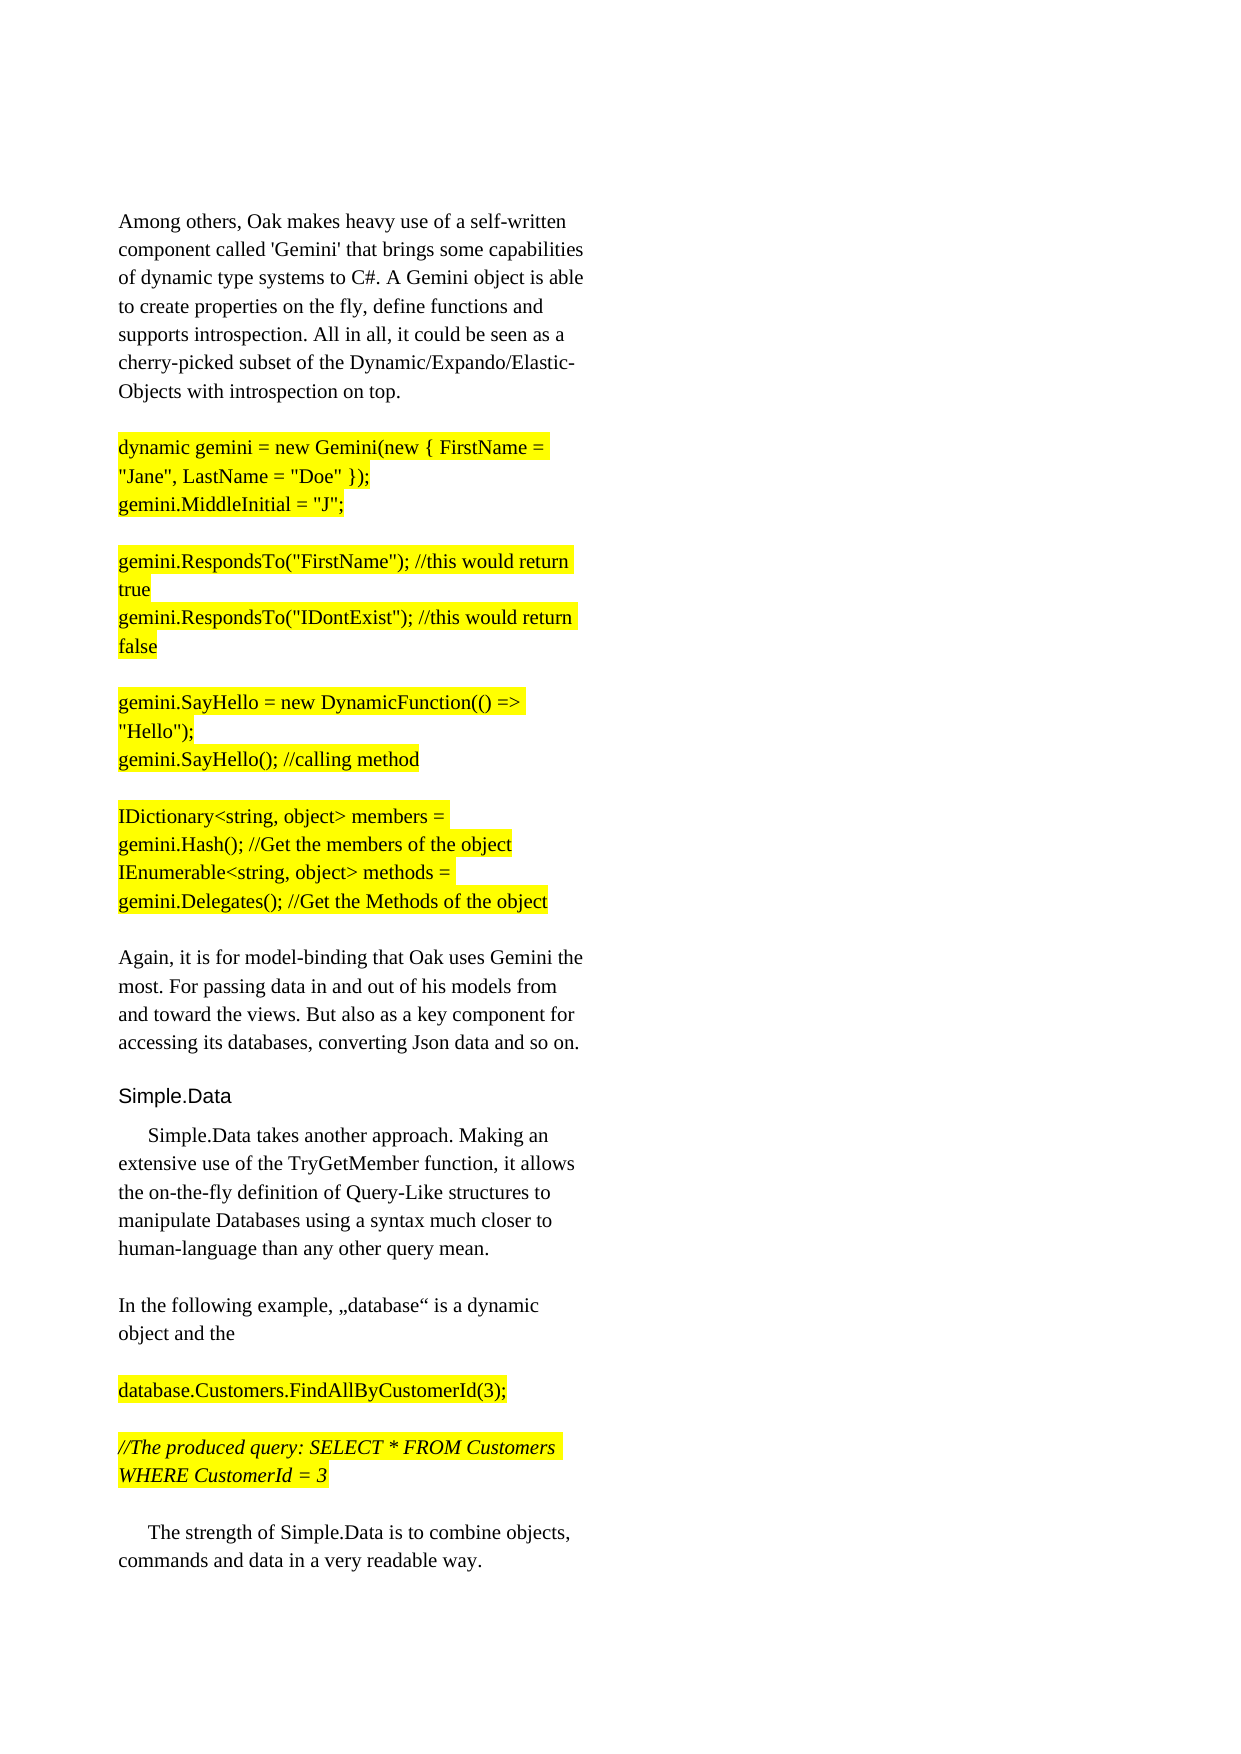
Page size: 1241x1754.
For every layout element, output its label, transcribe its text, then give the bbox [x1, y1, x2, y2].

text Among others, Oak makes heavy use of a self-written component called 'Gemini' that brings some capabilities of dynamic type systems to C#. A Gemini object is able to create properties on the fly, define functions and supports introspection. All in all, it could be seen as a cherry-picked subset of the Dynamic/Expando/Elastic-Objects with introspection on top. [118, 205, 591, 404]
text IEnumerable<string, object> methods = gemini.Delegates(); //Get the Methods of the object [118, 857, 591, 914]
text Simple.Data [118, 1085, 591, 1108]
text gemini.MiddleInitial = "J"; [118, 489, 591, 517]
text Again, it is for model-binding that Oak uses Gemini the most. For passing data in and out of his models from and toward the views. But also as a key component for accessing its databases, converting Json data and so on. [118, 942, 591, 1055]
text database.Customers.FindAllByCustomerId(3); [118, 1375, 591, 1403]
text //The produced query: SELECT * FROM Customers WHERE CustomerId = 3 [118, 1432, 591, 1488]
text Simple.Data takes another approach. Making an extensive use of the TryGetMember function, it allows the on-the-fly definition of Query-Like structures to manipulate Databases using a syntax much closer to human-language than any other query mean. [118, 1120, 591, 1262]
text gemini.RespondsTo("FirstName"); //this would return true [118, 545, 591, 602]
text IDictionary<string, object> members = gemini.Hash(); //Get the members of the object [118, 800, 591, 857]
text The strength of Simple.Data is to combine objects, commands and data in a very readable way. [118, 1517, 591, 1573]
text dynamic gemini = new Gemini(new { FirstName = "Jane", LastName = "Doe" }); [118, 432, 591, 489]
text gemini.RespondsTo("IDontExist"); //this would return false [118, 602, 591, 659]
text In the following example, „database“ is a dynamic object and the [118, 1290, 591, 1347]
text gemini.SayHello(); //calling method [118, 744, 591, 772]
text gemini.SayHello = new DynamicFunction(() => "Hello"); [118, 687, 591, 744]
